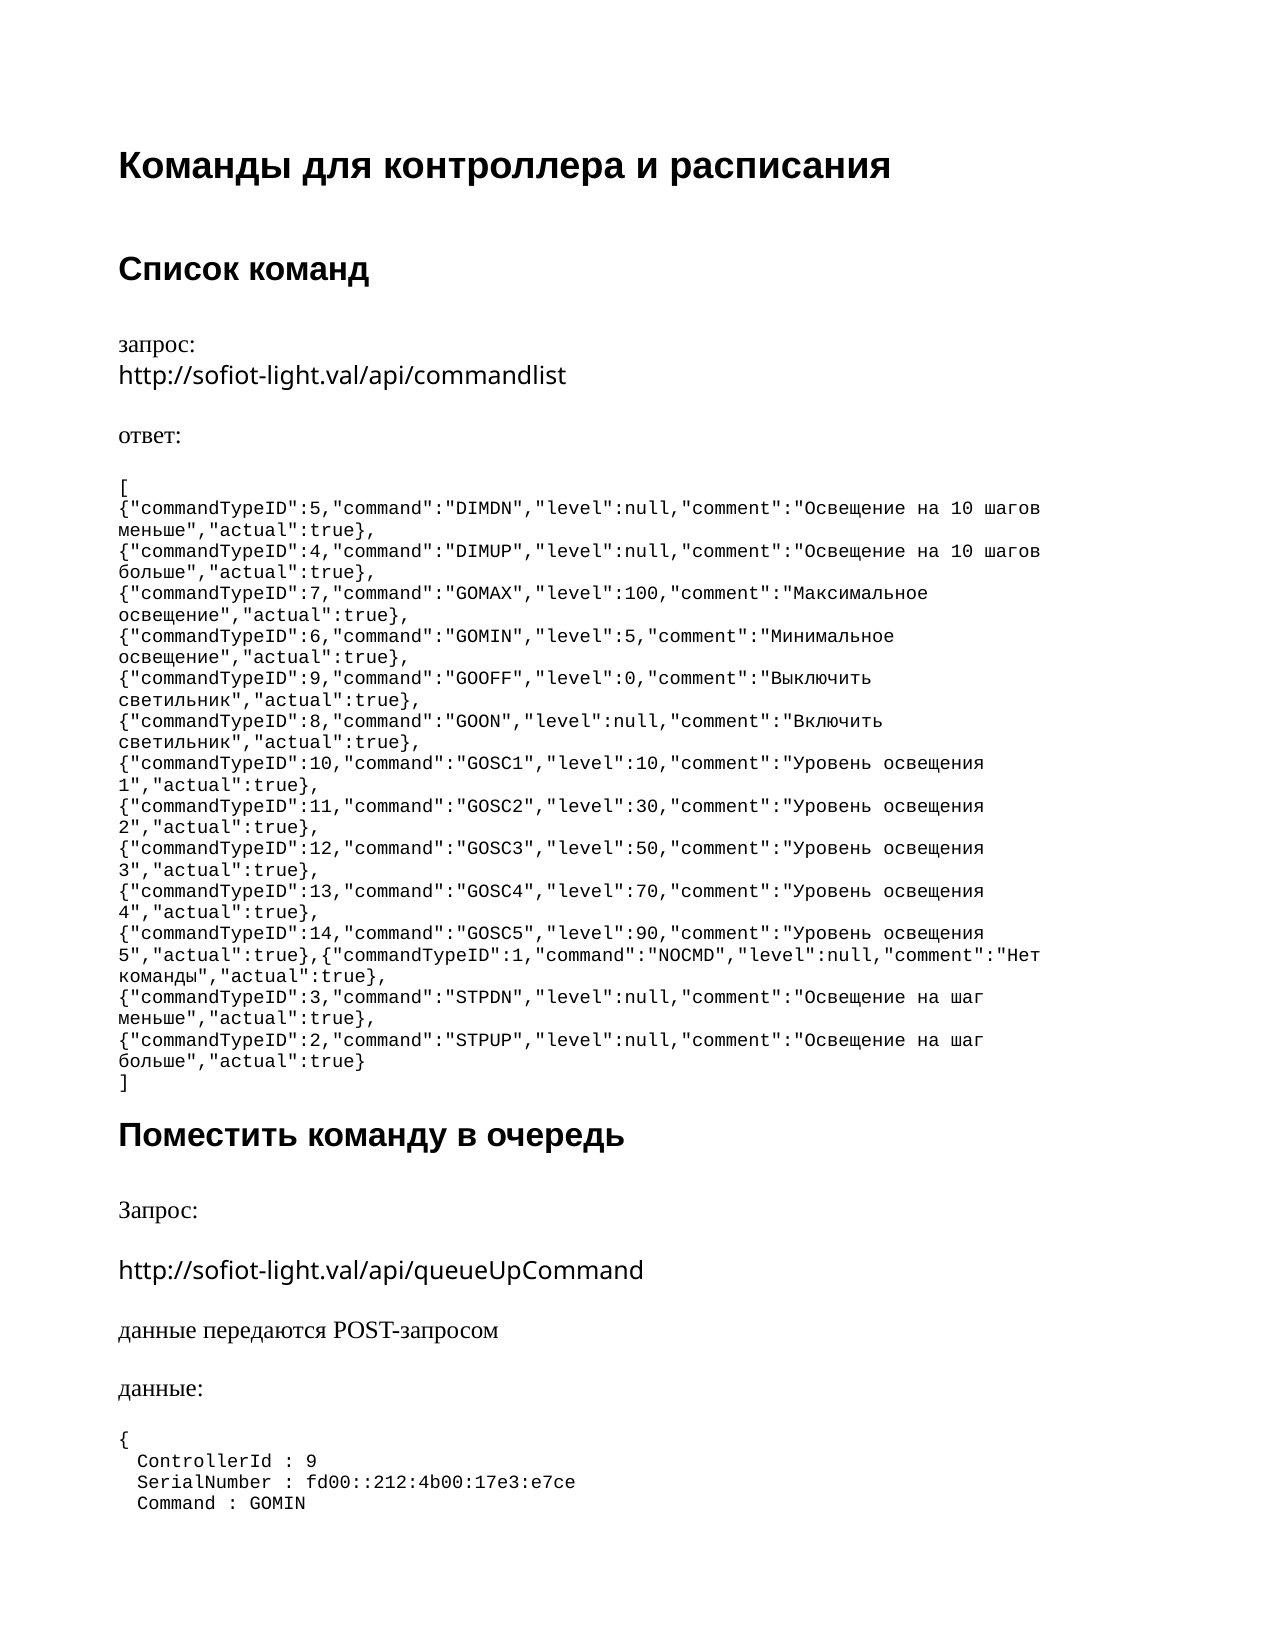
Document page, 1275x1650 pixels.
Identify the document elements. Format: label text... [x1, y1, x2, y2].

text http://sofiot-light.val/api/queueUpCommand [118, 1252, 1157, 1286]
text Запрос: [118, 1195, 1157, 1223]
text SerialNumber : fd00::212:4b00:17e3:e7ce [137, 1473, 1157, 1494]
subtitle Команды для контроллера и расписания [118, 143, 1157, 187]
text ControllerId : 9 [137, 1451, 1157, 1473]
text { [118, 1430, 1157, 1451]
text ] [118, 1073, 1157, 1094]
text ответ: [118, 420, 1157, 449]
text [ [118, 478, 1157, 499]
text данные: [118, 1373, 1157, 1401]
text запрос: [118, 329, 1157, 357]
text http://sofiot-light.val/api/commandlist [118, 357, 1157, 392]
text {"commandTypeID":5,"command":"DIMDN","level":null,"comment":"Освещение на 10 шагов меньше","actual":true}, {"commandTypeID":4,"command":"DIMUP","level":null,"comment":"Освещение на 10 шагов больше","actual":true}, {"commandTypeID":7,"command":"GOMAX","level":100,"comment":"Максимальное освещение","actual":true}, {"commandTypeID":6,"command":"GOMIN","level":5,"comment":"Минимальное освещение","actual":true}, {"commandTypeID":9,"command":"GOOFF","level":0,"comment":"Выключить светильник","actual":true}, {"commandTypeID":8,"command":"GOON","level":null,"comment":"Включить светильник","actual":true}, {"commandTypeID":10,"command":"GOSC1","level":10,"comment":"Уровень освещения 1","actual":true}, {"commandTypeID":11,"command":"GOSC2","level":30,"comment":"Уровень освещения 2","actual":true}, {"commandTypeID":12,"command":"GOSC3","level":50,"comment":"Уровень освещения 3","actual":true}, {"commandTypeID":13,"command":"GOSC4","level":70,"comment":"Уровень освещения 4","actual":true}, {"commandTypeID":14,"command":"GOSC5","level":90,"comment":"Уровень освещения 5","actual":true},{"commandTypeID":1,"command":"NOCMD","level":null,"comment":"Нет команды","actual":true}, {"commandTypeID":3,"command":"STPDN","level":null,"comment":"Освещение на шаг меньше","actual":true}, {"commandTypeID":2,"command":"STPUP","level":null,"comment":"Освещение на шаг больше","actual":true} [118, 499, 1157, 1073]
text данные передаются POST-запросом [118, 1315, 1157, 1344]
subtitle Поместить команду в очередь [118, 1115, 1157, 1153]
text Command : GOMIN [137, 1494, 1157, 1515]
subtitle Список команд [118, 249, 1157, 287]
